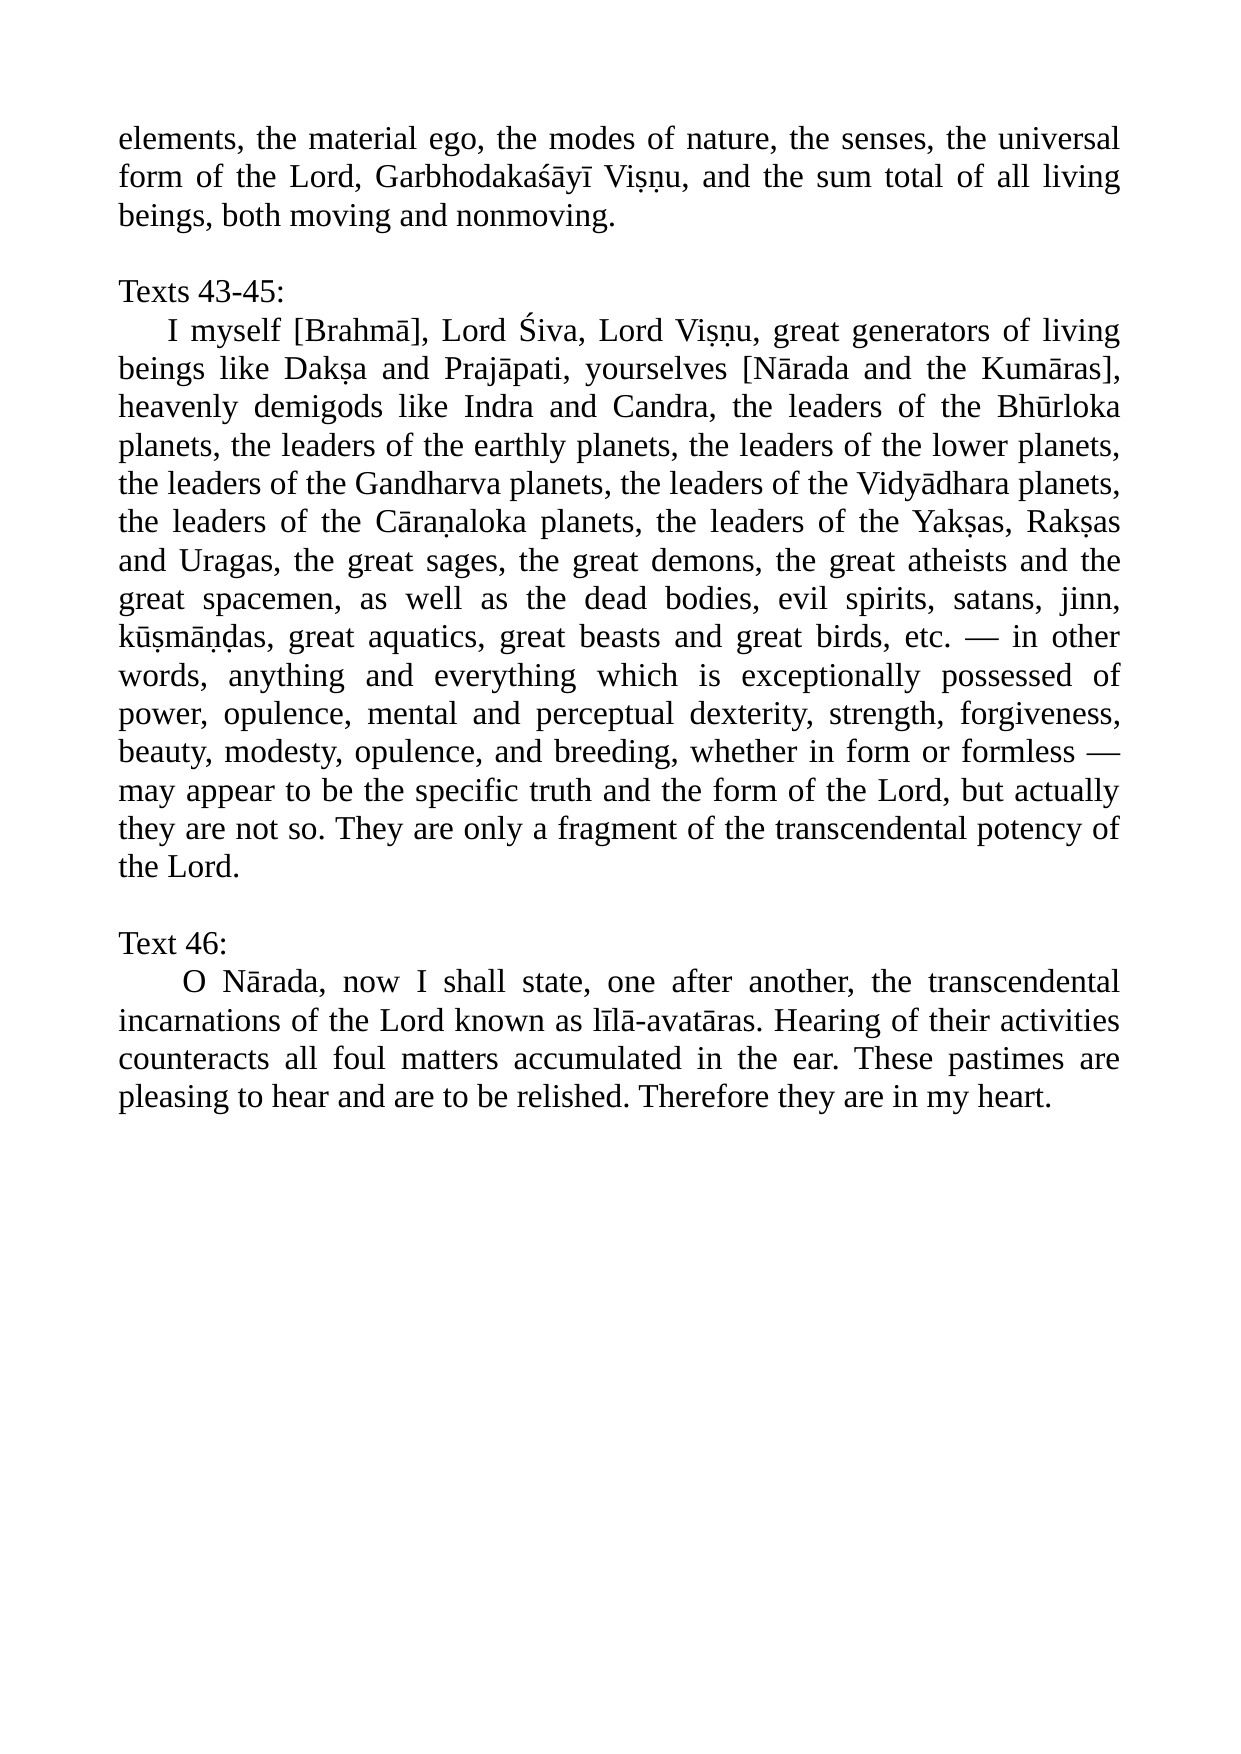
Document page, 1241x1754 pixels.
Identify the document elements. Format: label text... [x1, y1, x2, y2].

text O Nārada, now I shall state, one after another, the transcendental incarnations of the Lord known as līlā-avatāras. Hearing of their activities counteracts all foul matters accumulated in the ear. These pastimes are pleasing to hear and are to be relished. Therefore they are in my heart. [118, 961, 1122, 1115]
text elements, the material ego, the modes of nature, the senses, the universal form of the Lord, Garbhodakaśāyī Viṣṇu, and the sum total of all living beings, both moving and nonmoving. [118, 118, 1122, 233]
text Texts 43-45: [118, 271, 1122, 310]
text I myself [Brahmā], Lord Śiva, Lord Viṣṇu, great generators of living beings like Dakṣa and Prajāpati, yourselves [Nārada and the Kumāras], heavenly demigods like Indra and Candra, the leaders of the Bhūrloka planets, the leaders of the earthly planets, the leaders of the lower planets, the leaders of the Gandharva planets, the leaders of the Vidyādhara planets, the leaders of the Cāraṇaloka planets, the leaders of the Yakṣas, Rakṣas and Uragas, the great sages, the great demons, the great atheists and the great spacemen, as well as the dead bodies, evil spirits, satans, jinn, kūṣmāṇḍas, great aquatics, great beasts and great birds, etc. — in other words, anything and everything which is exceptionally possessed of power, opulence, mental and perceptual dexterity, strength, forgiveness, beauty, modesty, opulence, and breeding, whether in form or formless — may appear to be the specific truth and the form of the Lord, but actually they are not so. They are only a fragment of the transcendental potency of the Lord. [118, 310, 1122, 885]
text Text 46: [118, 923, 1122, 961]
